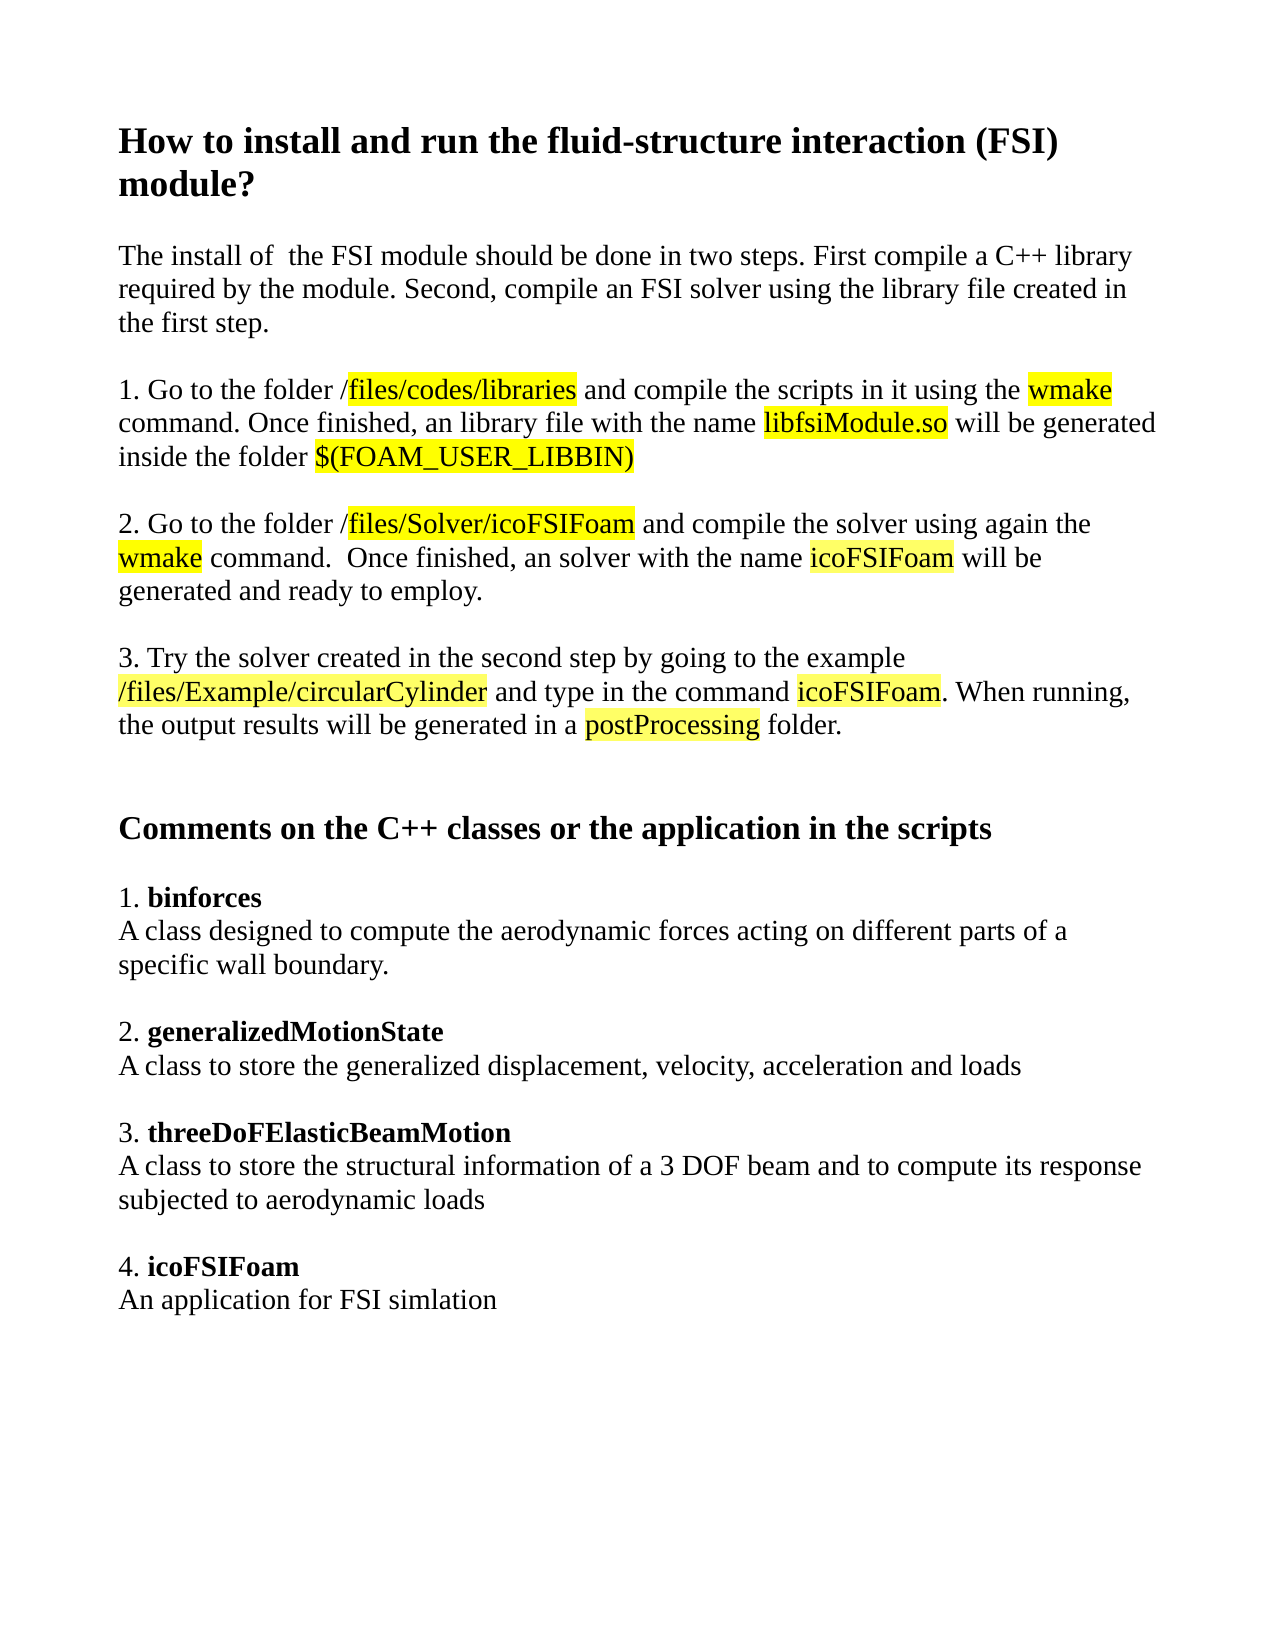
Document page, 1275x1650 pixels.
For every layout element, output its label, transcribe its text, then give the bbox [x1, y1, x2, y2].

text An application for FSI simlation [118, 1282, 1157, 1316]
text A class to store the generalized displacement, velocity, acceleration and loads [118, 1048, 1157, 1081]
text A class designed to compute the aerodynamic forces acting on different parts of a specific wall boundary. [118, 913, 1157, 981]
text 1. Go to the folder /files/codes/libraries and compile the scripts in it using the wmake command. Once finished, an library file with the name libfsiModule.so will be generated inside the folder $(FOAM_USER_LIBBIN) [118, 372, 1157, 473]
text How to install and run the fluid-structure interaction (FSI) module? [118, 118, 1157, 204]
text Comments on the C++ classes or the application in the scripts [118, 808, 1157, 846]
text 2. Go to the folder /files/Solver/icoFSIFoam and compile the solver using again the wmake command. Once finished, an solver with the name icoFSIFoam will be generated and ready to employ. [118, 506, 1157, 607]
text A class to store the structural information of a 3 DOF beam and to compute its response subjected to aerodynamic loads [118, 1148, 1157, 1215]
text 3. threeDoFElasticBeamMotion [118, 1115, 1157, 1148]
text 4. icoFSIFoam [118, 1249, 1157, 1282]
text The install of the FSI module should be done in two steps. First compile a C++ library required by the module. Second, compile an FSI solver using the library file created in the first step. [118, 238, 1157, 338]
text 2. generalizedMotionState [118, 1014, 1157, 1048]
text 3. Try the solver created in the second step by going to the example /files/Example/circularCylinder and type in the command icoFSIFoam. When running, the output results will be generated in a postProcessing folder. [118, 640, 1157, 741]
text 1. binforces [118, 880, 1157, 913]
